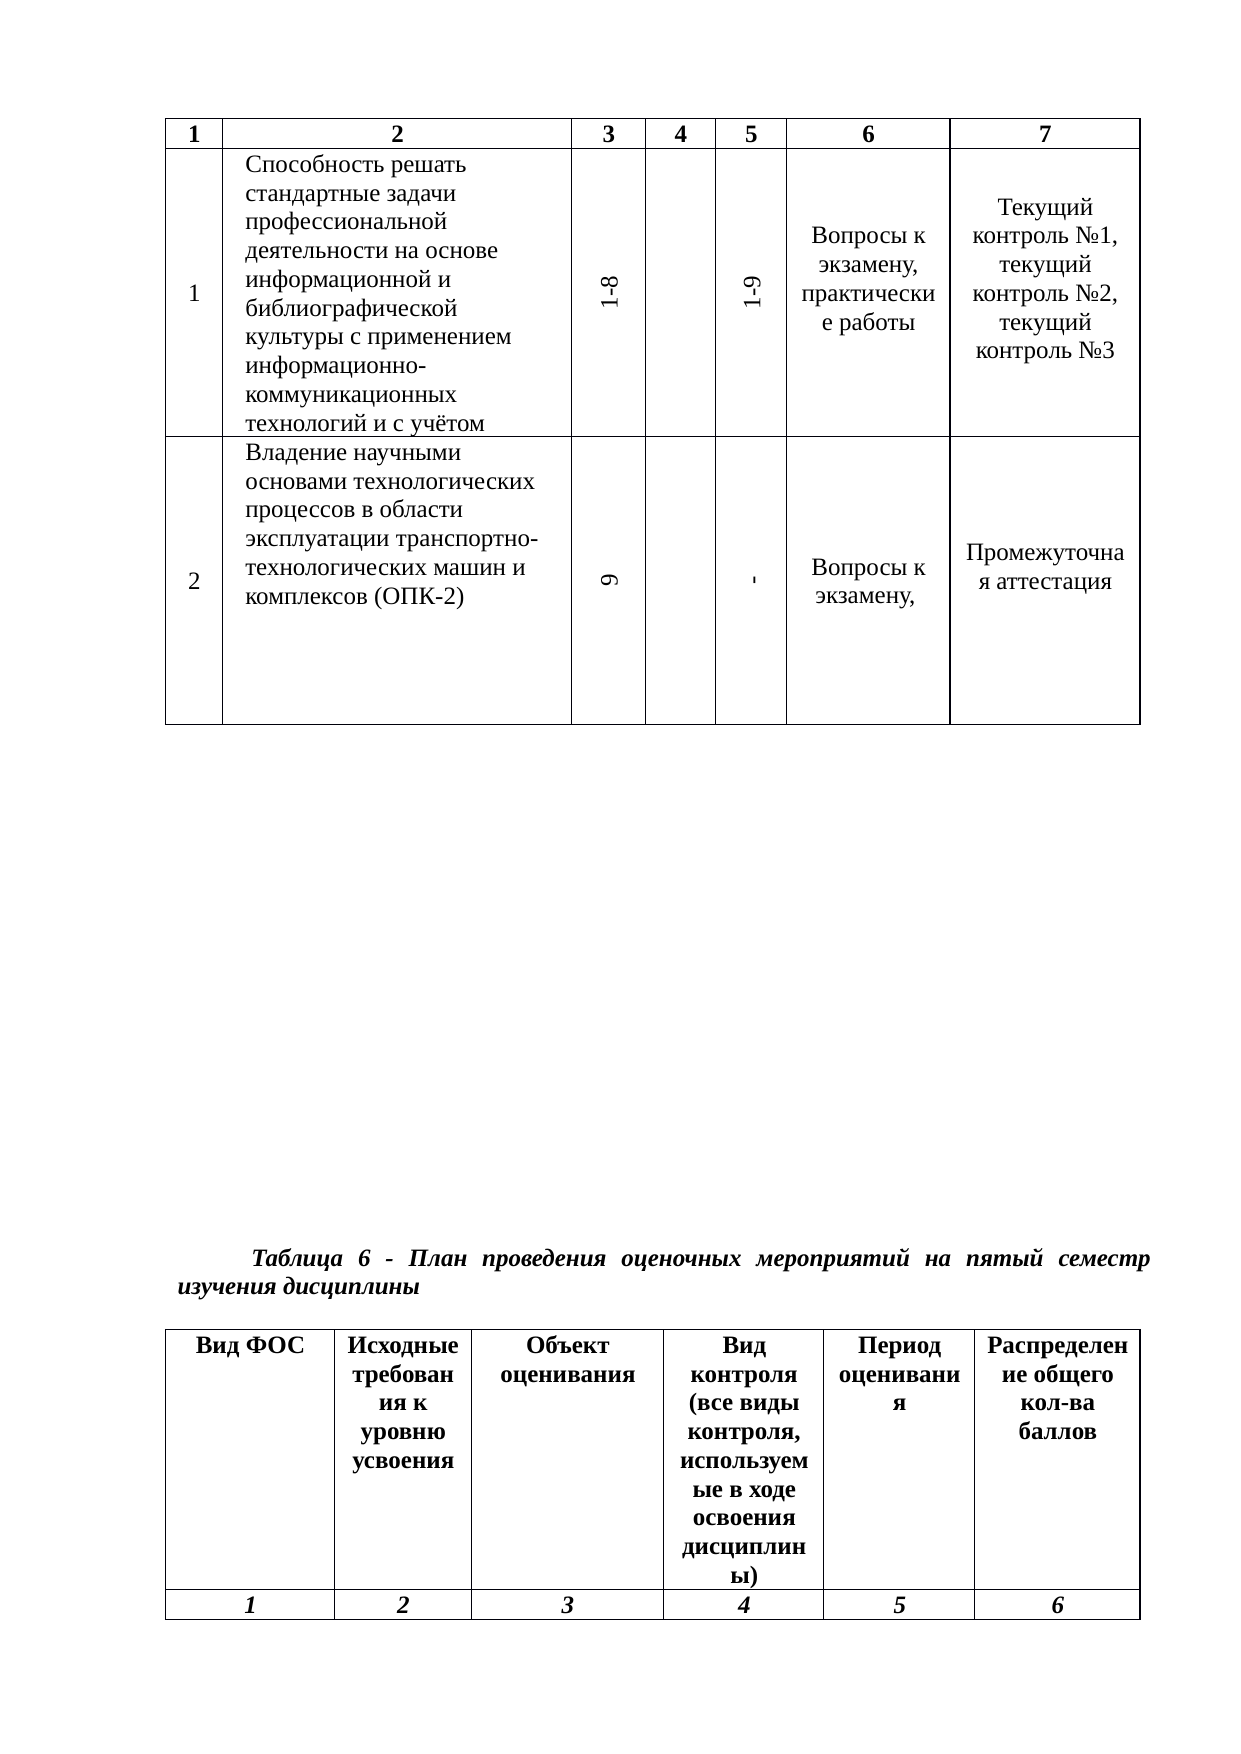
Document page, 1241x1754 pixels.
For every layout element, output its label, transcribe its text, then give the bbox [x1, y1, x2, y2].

table_cell 5 [716, 119, 786, 148]
table_header Распределение общего кол-ва баллов [975, 1330, 1139, 1589]
table_cell 1 [166, 149, 222, 436]
table_cell 4 [646, 119, 715, 148]
table_cell Владение научными основами технологических процессов в области эксплуатации транспортно-технологических машин и комплексов (ОПК-2) [223, 437, 571, 724]
table_cell Текущий контроль №1, текущий контроль №2, текущий контроль №3 [951, 149, 1139, 436]
table_cell Вопросы к экзамену, [787, 437, 949, 724]
table_cell 9 [572, 437, 645, 724]
table_cell 4 [664, 1590, 823, 1618]
table_cell [646, 437, 715, 724]
table_cell 3 [572, 119, 645, 148]
table_cell Способность решать стандартные задачи профессиональной деятельности на основе информационной и библиографической культуры с применением информационно-коммуникационных технологий и с учётом основных требований информационной безопасности (ОПК-1) [223, 149, 571, 436]
table_cell 1 [166, 119, 222, 148]
table_header Вид контроля (все виды контроля, используемые в ходе освоения дисциплины) [664, 1330, 823, 1589]
text Таблица 6 - План проведения оценочных мероприятий на пятый семестр изучения дисциплины [177, 1243, 1152, 1300]
table_cell 2 [166, 437, 222, 724]
table_header Период оценивания [824, 1330, 974, 1589]
table_cell Вопросы к экзамену, практические работы [787, 149, 949, 436]
table_cell 1 [166, 1590, 334, 1618]
table_cell 3 [472, 1590, 663, 1618]
table_header Вид ФОС [166, 1330, 334, 1589]
table_cell Промежуточная аттестация [951, 437, 1139, 724]
table_cell 2 [335, 1590, 471, 1618]
table_header Исходные требования к уровню усвоения [335, 1330, 471, 1589]
table_cell [646, 149, 715, 436]
table_cell 6 [787, 119, 949, 148]
table_cell 1-8 [572, 149, 645, 436]
table_cell 1-9 [716, 149, 786, 436]
table_cell 2 [223, 119, 571, 148]
table_header Объект оценивания [472, 1330, 663, 1589]
table_cell 6 [975, 1590, 1139, 1618]
table_cell 7 [951, 119, 1139, 148]
table_cell 5 [824, 1590, 974, 1618]
table_cell - [716, 437, 786, 724]
